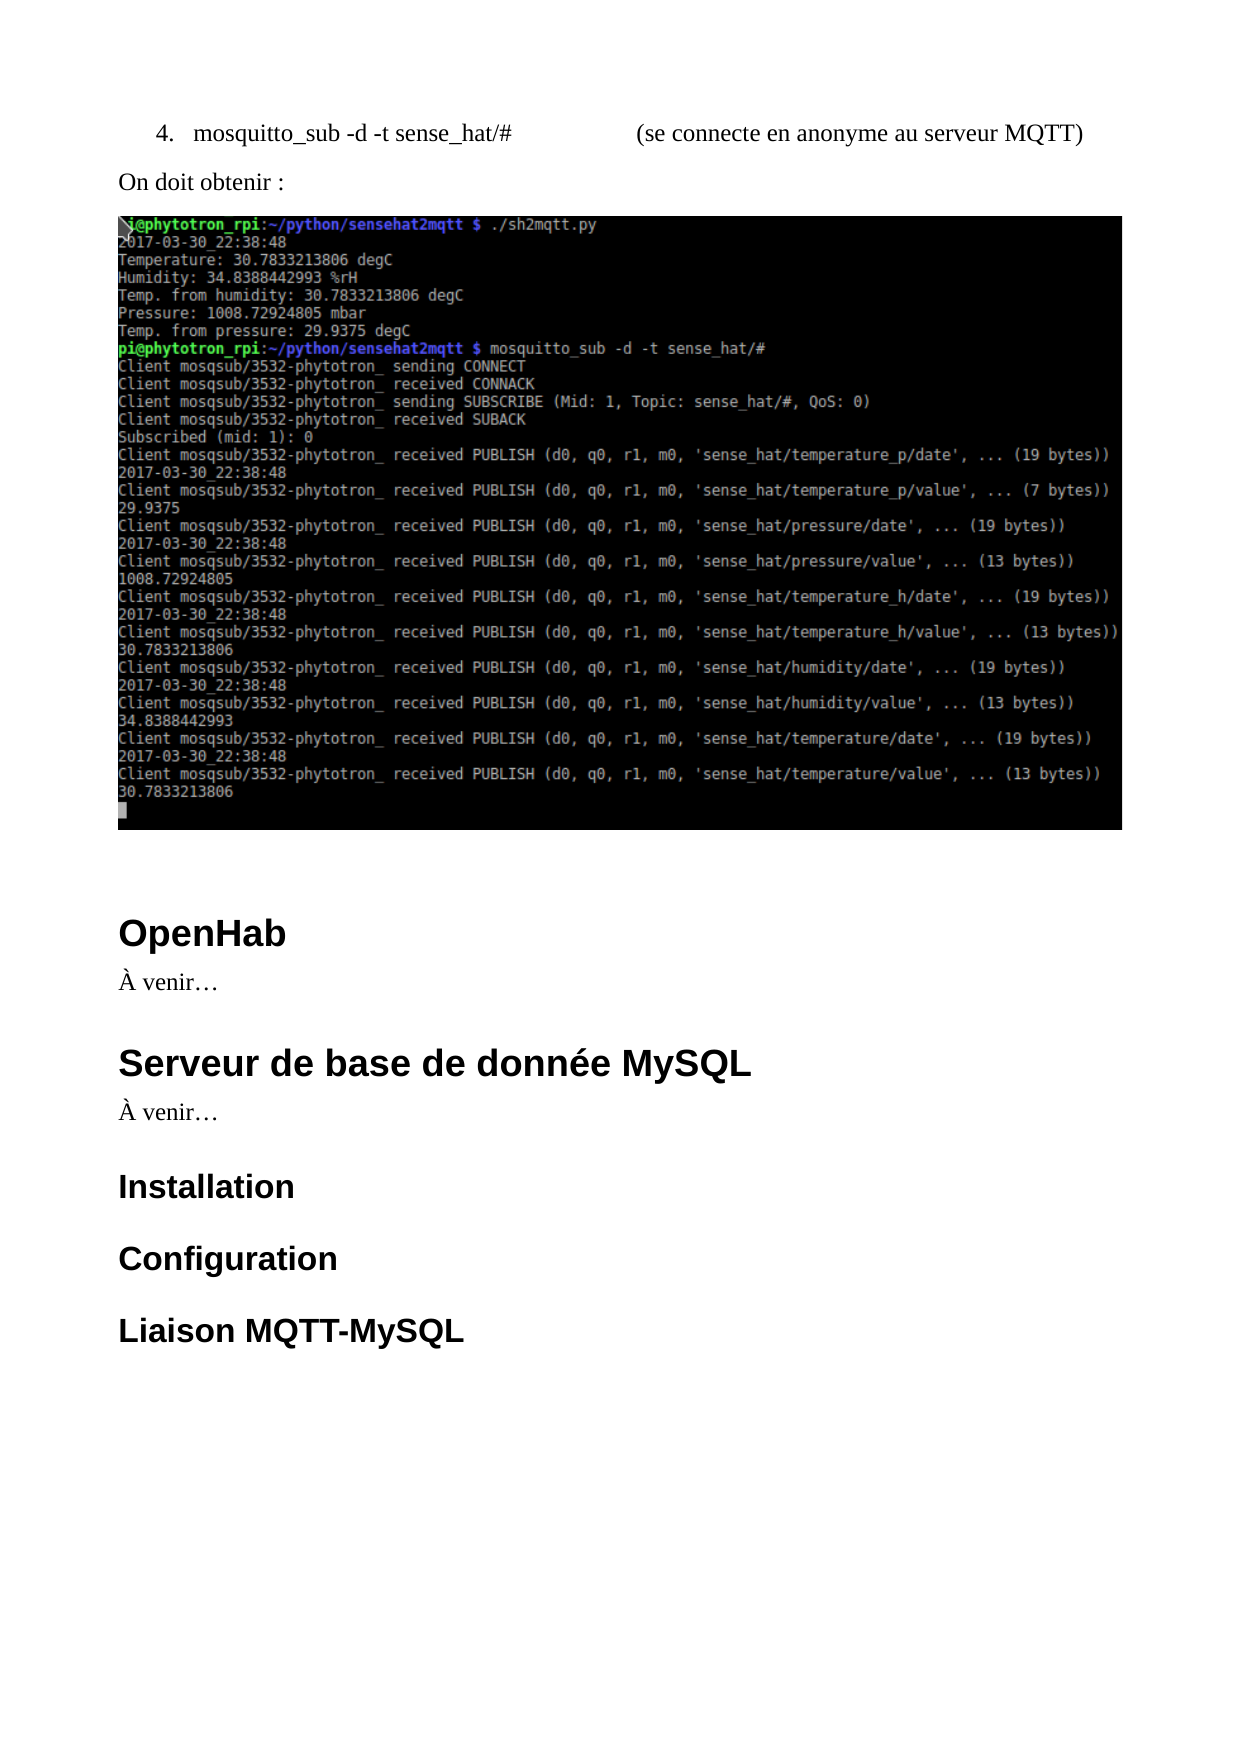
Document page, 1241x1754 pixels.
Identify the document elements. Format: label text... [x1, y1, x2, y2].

subtitle Installation [118, 1167, 1122, 1206]
subtitle Configuration [118, 1239, 1122, 1277]
text À venir… [118, 967, 1122, 996]
picture [118, 216, 1123, 830]
subtitle Liaison MQTT-MySQL [118, 1311, 1122, 1349]
subtitle OpenHab [118, 911, 1122, 954]
list mosquitto_sub -d -t sense_hat/# (se connecte en anonyme au serveur MQTT) [156, 118, 1122, 147]
subtitle Serveur de base de donnée MySQL [118, 1041, 1122, 1084]
text À venir… [118, 1097, 1122, 1126]
text On doit obtenir : [118, 167, 1122, 196]
